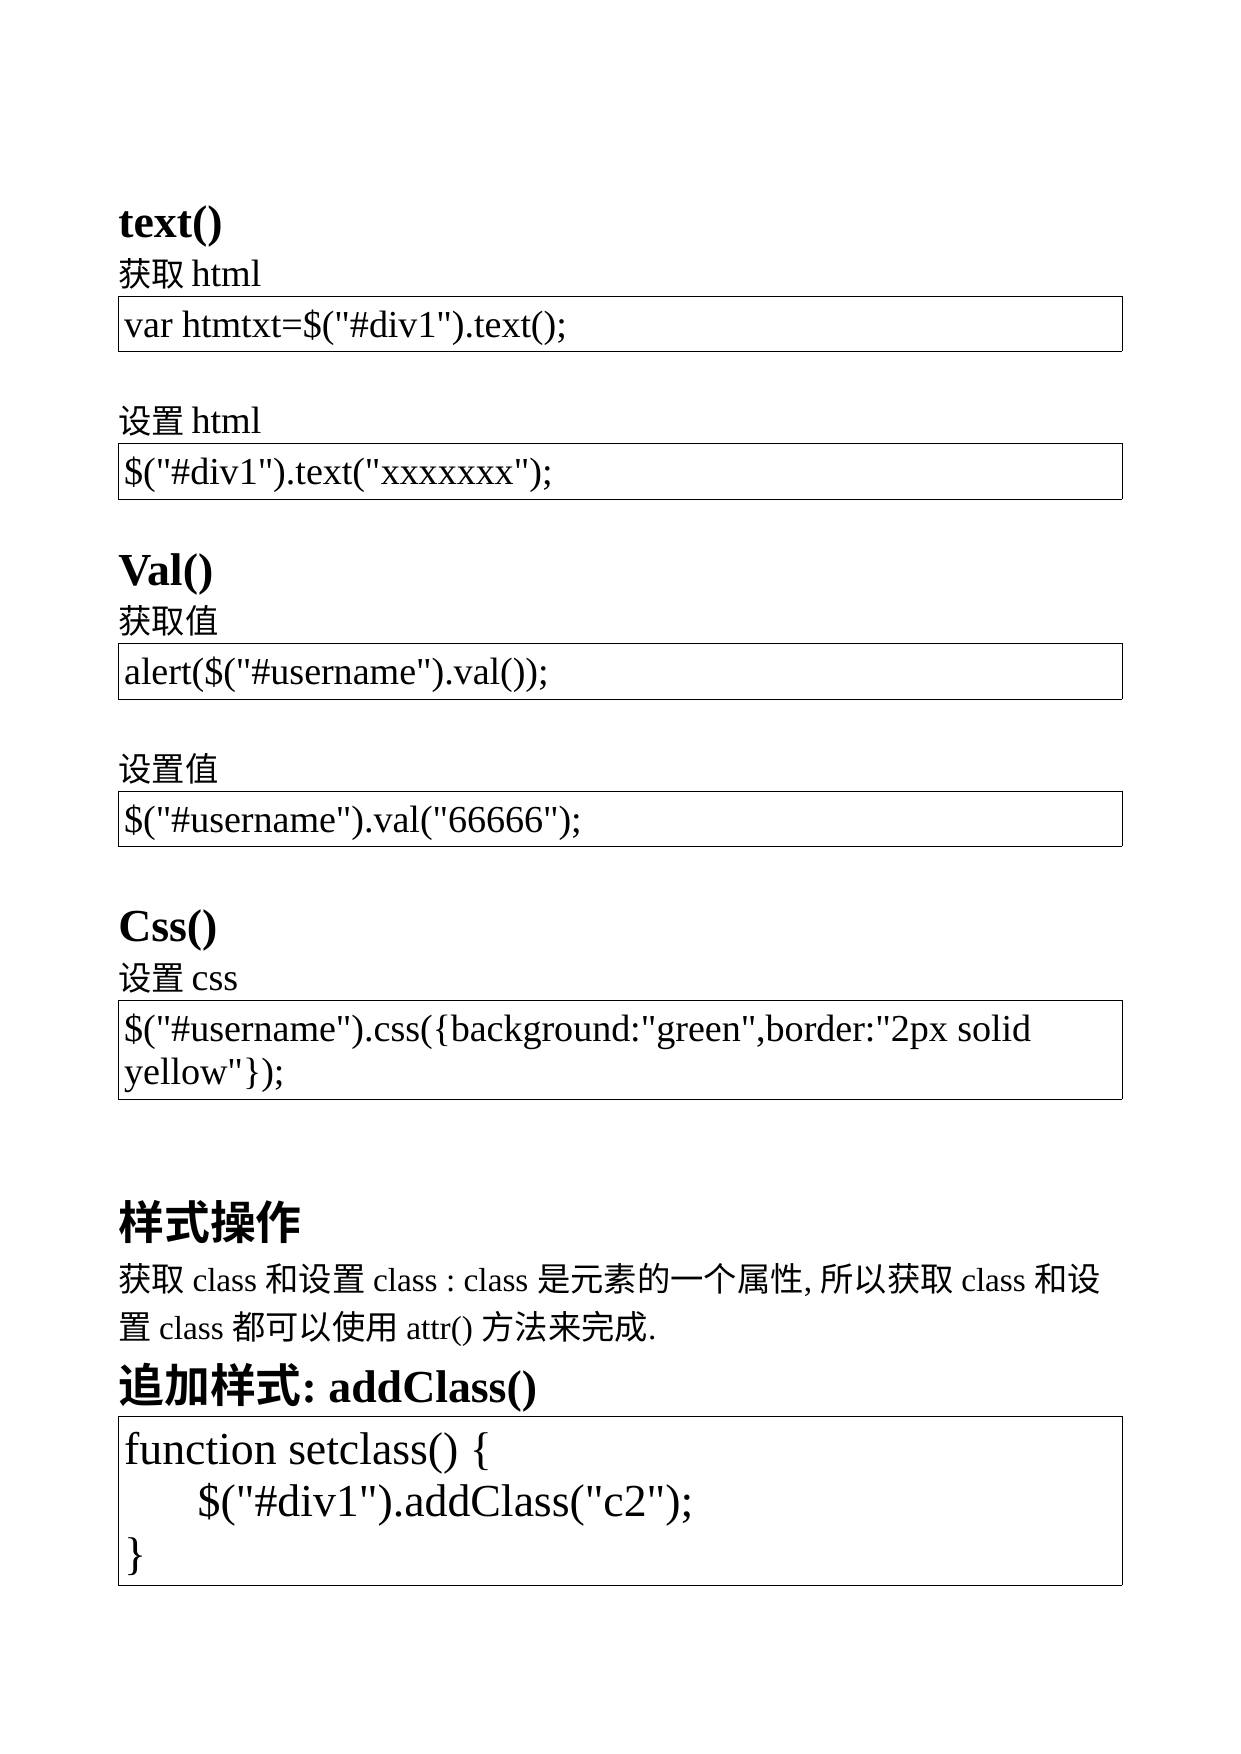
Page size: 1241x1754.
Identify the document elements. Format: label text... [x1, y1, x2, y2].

text 获取值 [118, 595, 1122, 643]
table_header alert($("#username").val()); [119, 644, 1122, 698]
text 设置html [118, 395, 1122, 443]
text 获取html [118, 247, 1122, 296]
text 追加样式: addClass() [118, 1349, 1122, 1416]
text 设置css [118, 951, 1122, 1000]
table_header $("#username").val("66666"); [119, 792, 1122, 846]
text Val() [118, 542, 1122, 595]
text 设置值 [118, 742, 1122, 791]
text text() [118, 195, 1122, 247]
table_header $("#div1").text("xxxxxxx"); [119, 444, 1122, 498]
text 样式操作 [118, 1186, 1122, 1253]
table_header var htmtxt=$("#div1").text(); [119, 297, 1122, 351]
table_header $("#username").css({background:"green",border:"2px solid yellow"}); [119, 1001, 1122, 1099]
table_header function setclass() { $("#div1").addClass("c2"); } [119, 1417, 1122, 1585]
text Css() [118, 899, 1122, 951]
text 获取 class 和设置 class : class 是元素的一个属性, 所以获取 class 和设置 class 都可以使用 attr() 方法来完成. [118, 1253, 1122, 1349]
